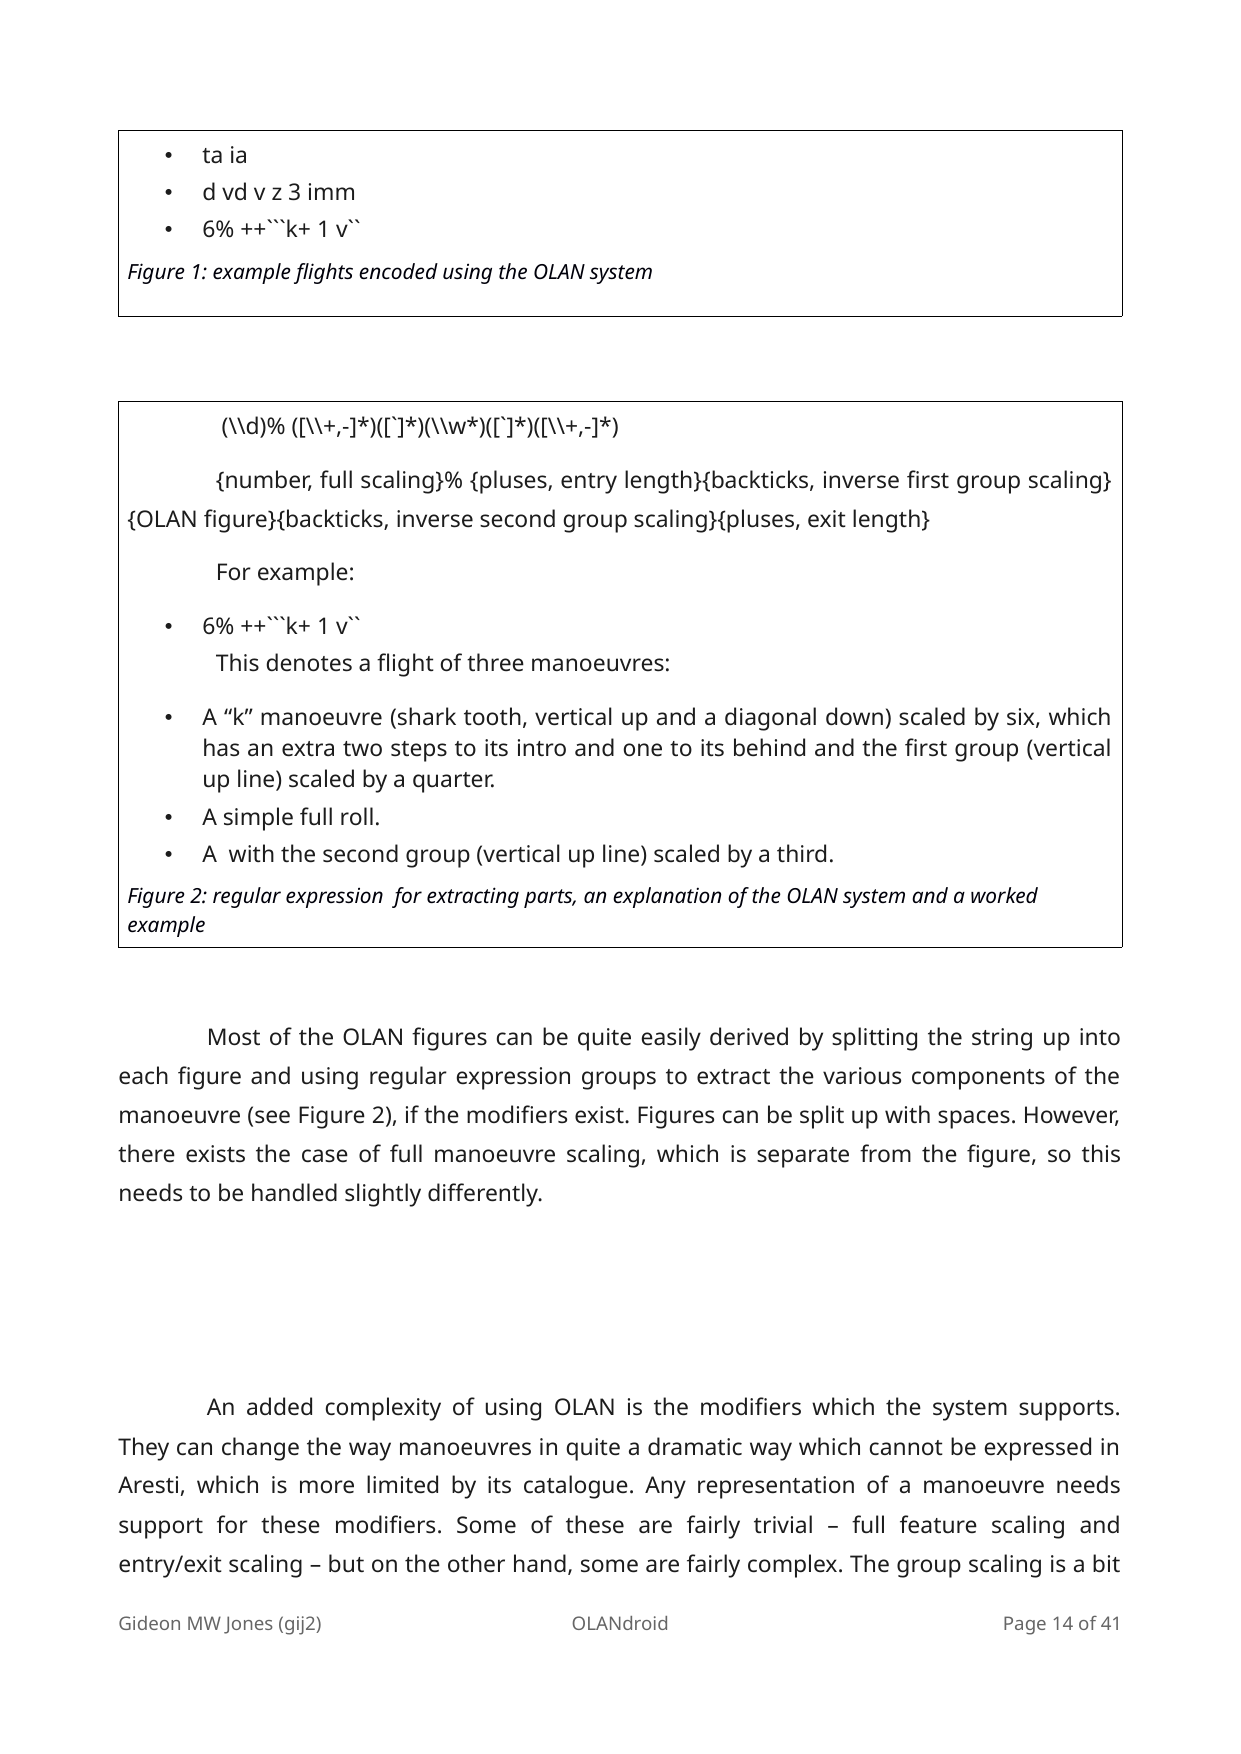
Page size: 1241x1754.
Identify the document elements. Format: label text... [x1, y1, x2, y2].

list 6% ++```k+ 1 v`` [164, 610, 1113, 641]
text (\\d)% ([\\+,-]*)([`]*)(\\w*)([`]*)([\\+,-]*) [127, 410, 1113, 441]
text For example: [127, 556, 1113, 587]
list A “k” manoeuvre (shark tooth, vertical up and a diagonal down) scaled by six, which has an extra two steps to its intro and one to its behind and the first group (vertical up line) scaled by a quarter. [164, 701, 1113, 794]
text An added complexity of using OLAN is the modifiers which the system supports. They can change the way manoeuvres in quite a dramatic way which cannot be expressed in Aresti, which is more limited by its catalogue. Any representation of a manoeuvre needs support for these modifiers. Some of these are fairly trivial – full feature scaling and entry/exit scaling – but on the other hand, some are fairly complex. The group scaling is a bit [118, 1391, 1122, 1579]
list ta ia [164, 139, 1113, 170]
list A with the second group (vertical up line) scaled by a third. [164, 838, 1113, 869]
list A simple full roll. [164, 800, 1113, 832]
text Most of the OLAN figures can be quite easily derived by splitting the string up into each figure and using regular expression groups to extract the various components of the manoeuvre (see Figure 2), if the modifiers exist. Figures can be split up with spaces. However, there exists the case of full manoeuvre scaling, which is separate from the figure, so this needs to be handled slightly differently. [118, 1021, 1122, 1208]
text {number, full scaling}% {pluses, entry length}{backticks, inverse first group scaling}{OLAN figure}{backticks, inverse second group scaling}{pluses, exit length} [127, 463, 1113, 534]
text This denotes a flight of three manoeuvres: [127, 647, 1113, 678]
text Figure 1: example flights encoded using the OLAN system [127, 257, 1113, 285]
list 6% ++```k+ 1 v`` [164, 213, 1113, 244]
list d vd v z 3 imm [164, 176, 1113, 207]
text Figure 2: regular expression for extracting parts, an explanation of the OLAN system and a worked example [127, 881, 1113, 938]
